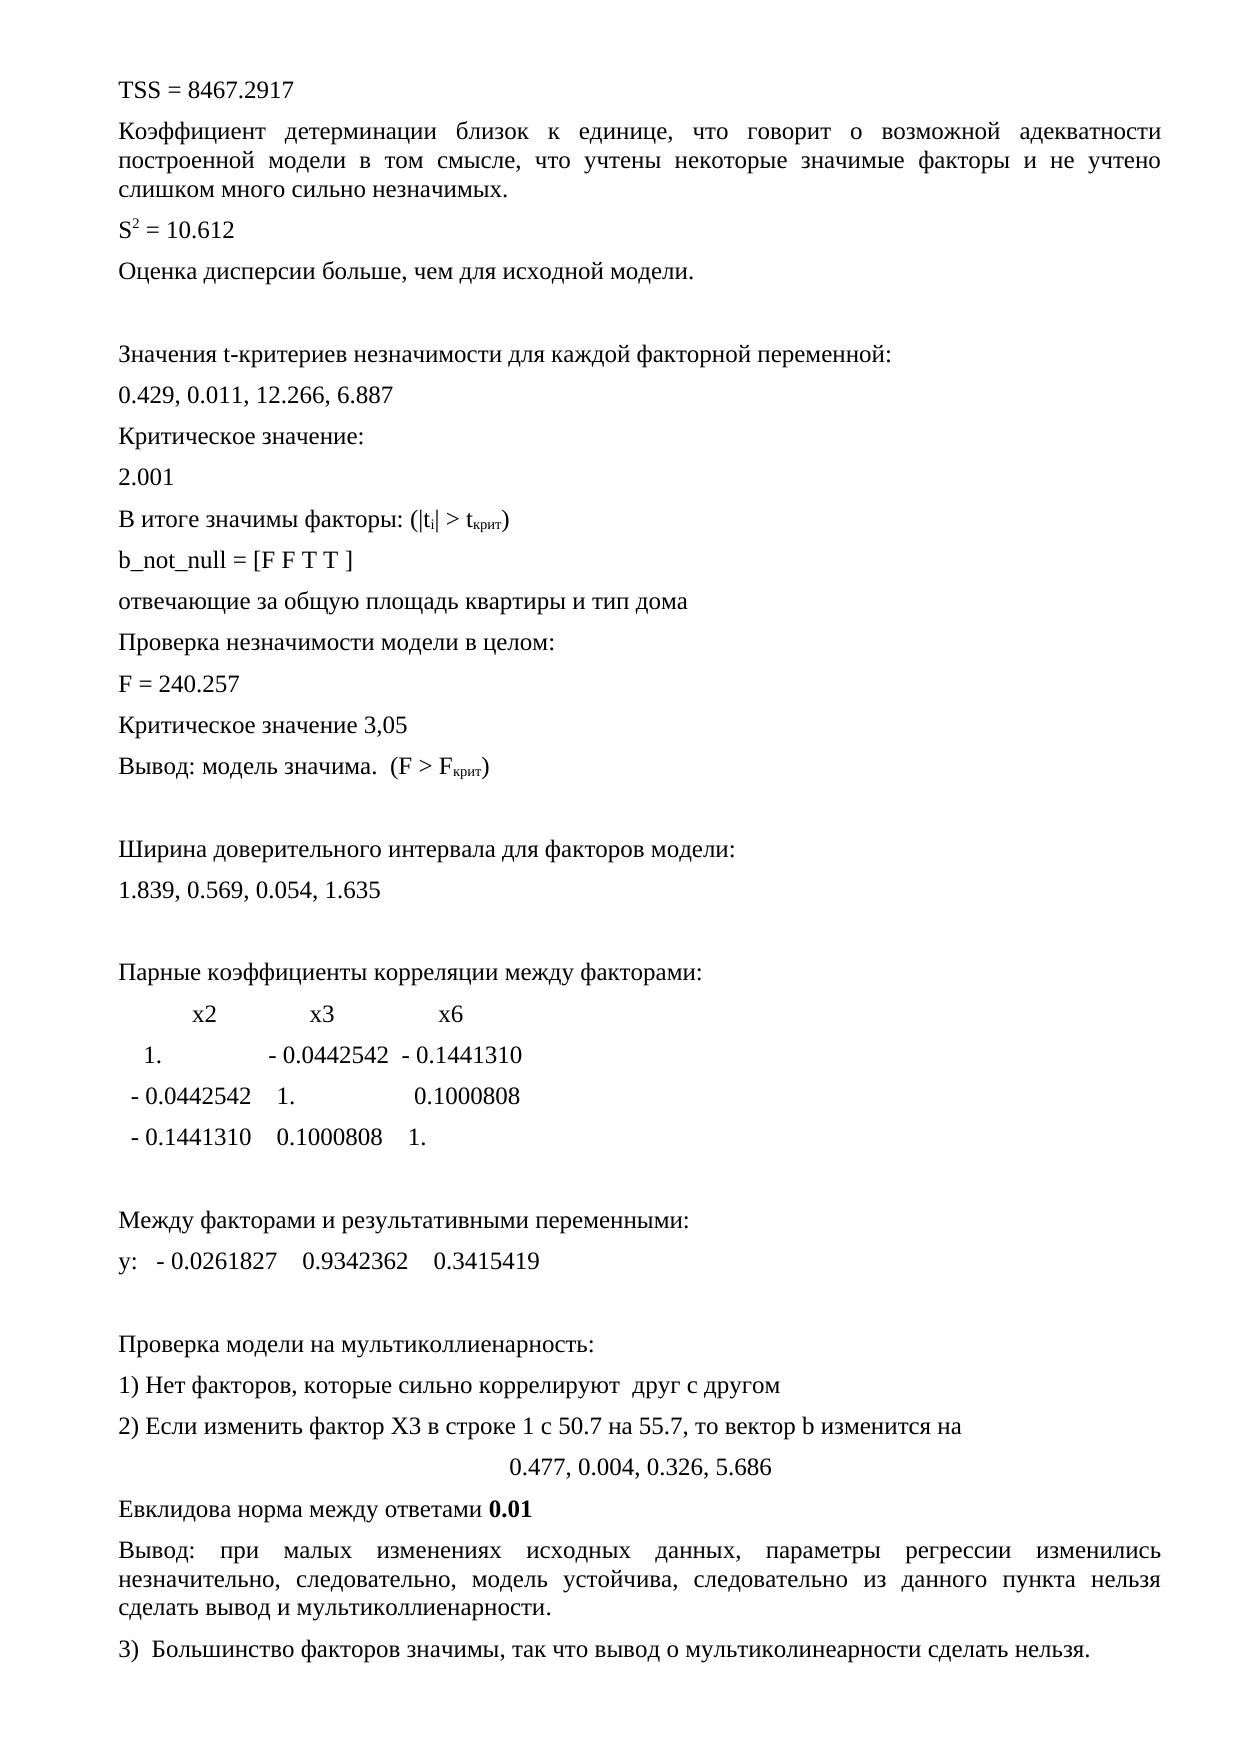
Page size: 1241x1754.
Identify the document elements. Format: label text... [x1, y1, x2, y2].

text Евклидова норма между ответами 0.01 [118, 1494, 1162, 1522]
text 1.839, 0.569, 0.054, 1.635 [118, 875, 1162, 904]
text 1. - 0.0442542 - 0.1441310 [118, 1040, 1162, 1069]
text Критическое значение 3,05 [118, 710, 1162, 739]
text Значения t-критериев незначимости для каждой факторной переменной: [118, 339, 1162, 367]
text 2) Если изменить фактор X3 в строке 1 с 50.7 на 55.7, то вектор b изменится на [118, 1411, 1162, 1440]
text Коэффициент детерминации близок к единице, что говорит о возможной адекватности построенной модели в том смысле, что учтены некоторые значимые факторы и не учтено слишком много сильно незначимых. [118, 116, 1162, 202]
text 0.477, 0.004, 0.326, 5.686 [118, 1452, 1162, 1481]
text TSS = 8467.2917 [118, 75, 1162, 104]
text F = 240.257 [118, 669, 1162, 697]
text Ширина доверительного интервала для факторов модели: [118, 834, 1162, 862]
text b_not_null = [F F T T ] [118, 545, 1162, 574]
text Парные коэффициенты корреляции между факторами: [118, 957, 1162, 986]
text Проверка модели на мультиколлиенарность: [118, 1329, 1162, 1357]
text Между факторами и результативными переменными: [118, 1205, 1162, 1234]
text 0.429, 0.011, 12.266, 6.887 [118, 380, 1162, 409]
text Проверка незначимости модели в целом: [118, 627, 1162, 656]
text Вывод: при малых изменениях исходных данных, параметры регрессии изменились незначительно, следовательно, модель устойчива, следовательно из данного пункта нельзя сделать вывод и мультиколлиенарности. [118, 1535, 1162, 1621]
text Оценка дисперсии больше, чем для исходной модели. [118, 256, 1162, 285]
text y: - 0.0261827 0.9342362 0.3415419 [118, 1246, 1162, 1275]
text Вывод: модель значима. (F > Fкрит) [118, 751, 1162, 780]
text отвечающие за общую площадь квартиры и тип дома [118, 586, 1162, 615]
text 2.001 [118, 462, 1162, 491]
text - 0.1441310 0.1000808 1. [118, 1122, 1162, 1151]
text S2 = 10.612 [118, 215, 1162, 244]
text - 0.0442542 1. 0.1000808 [118, 1081, 1162, 1110]
text 3) Большинство факторов значимы, так что вывод о мультиколинеарности сделать нельзя. [118, 1634, 1162, 1662]
text x2 x3 x6 [118, 999, 1162, 1027]
text 1) Нет факторов, которые сильно коррелируют друг с другом [118, 1370, 1162, 1399]
text Критическое значение: [118, 421, 1162, 450]
text В итоге значимы факторы: (|ti| > tкрит) [118, 504, 1162, 532]
